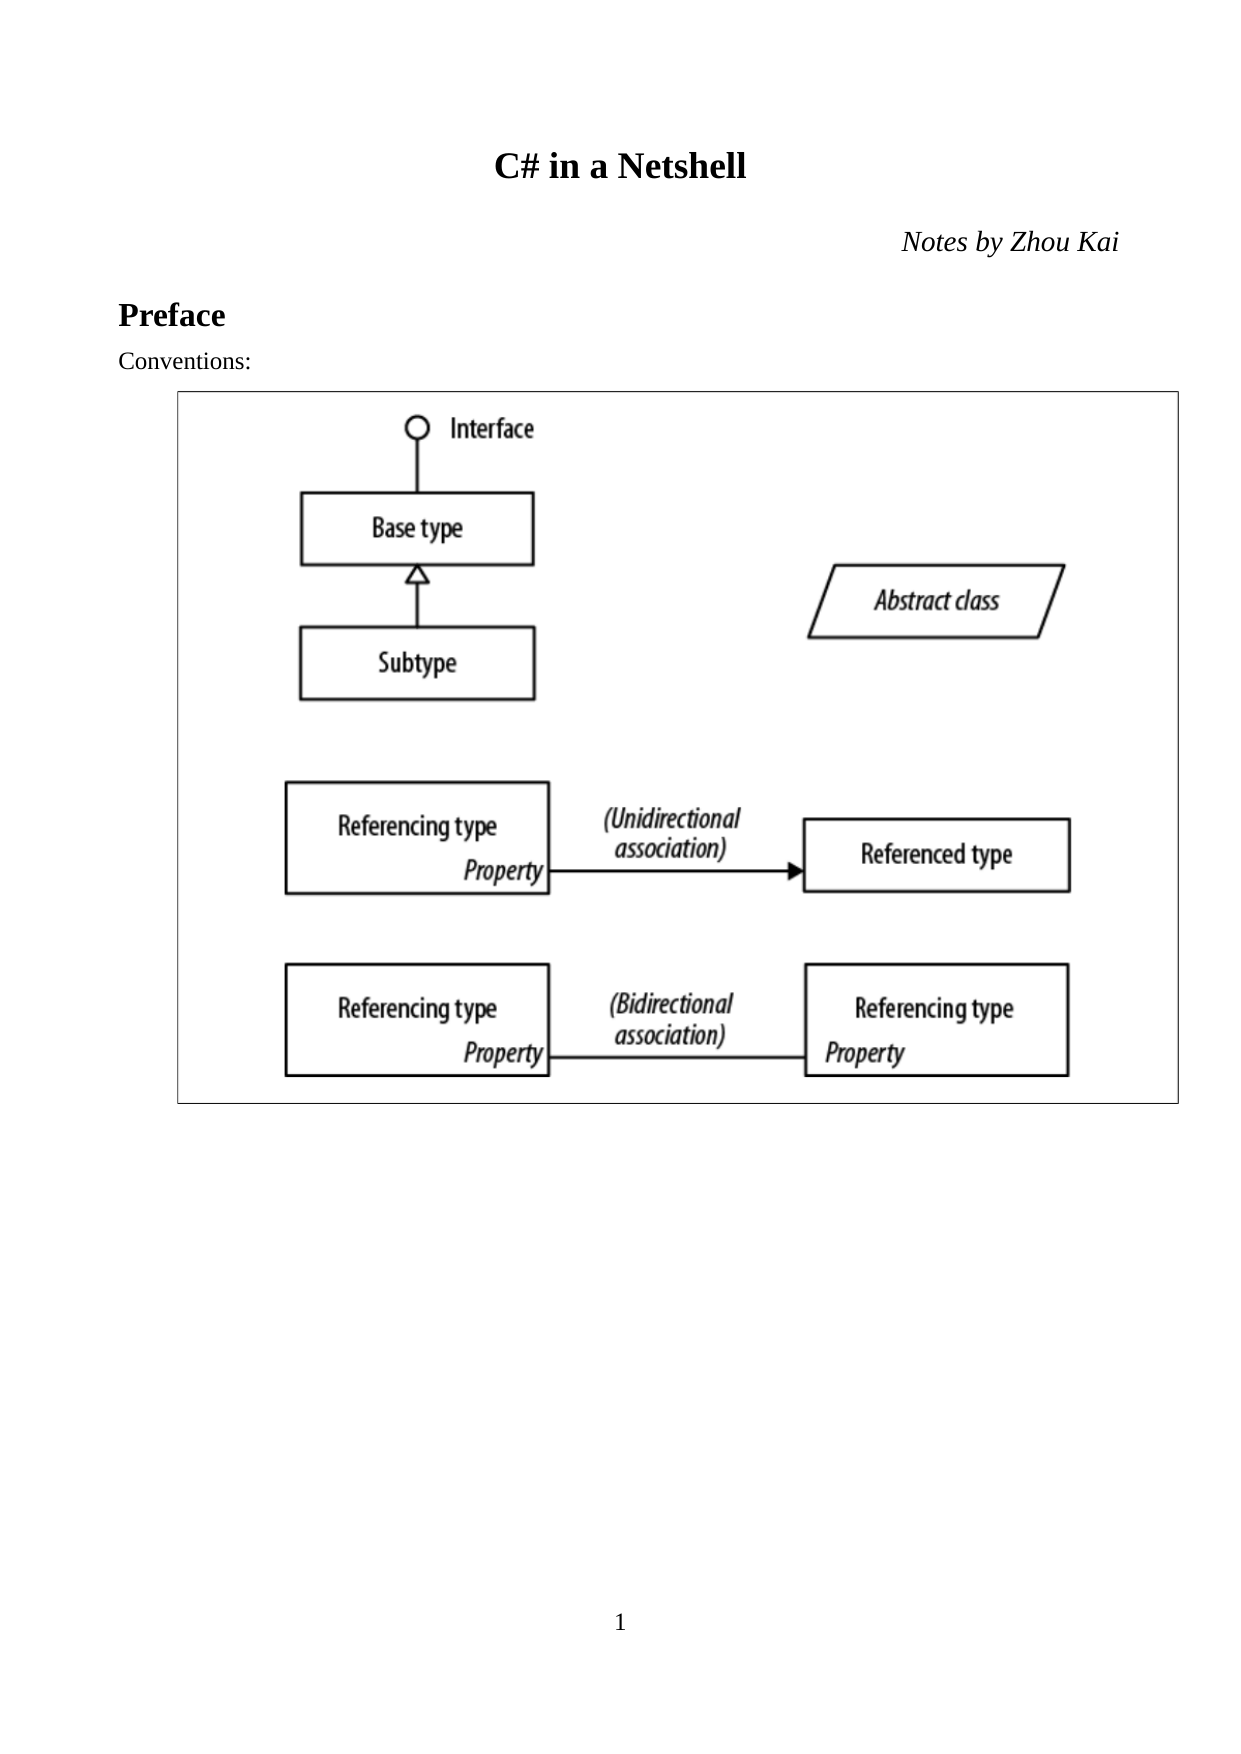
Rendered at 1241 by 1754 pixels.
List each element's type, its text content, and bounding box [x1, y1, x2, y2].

text Conventions: [118, 346, 1122, 375]
title C# in a Netshell [118, 143, 1122, 186]
picture [177, 387, 1182, 1104]
subtitle Preface [118, 295, 1122, 333]
subtitle Notes by Zhou Kai [118, 224, 1122, 257]
